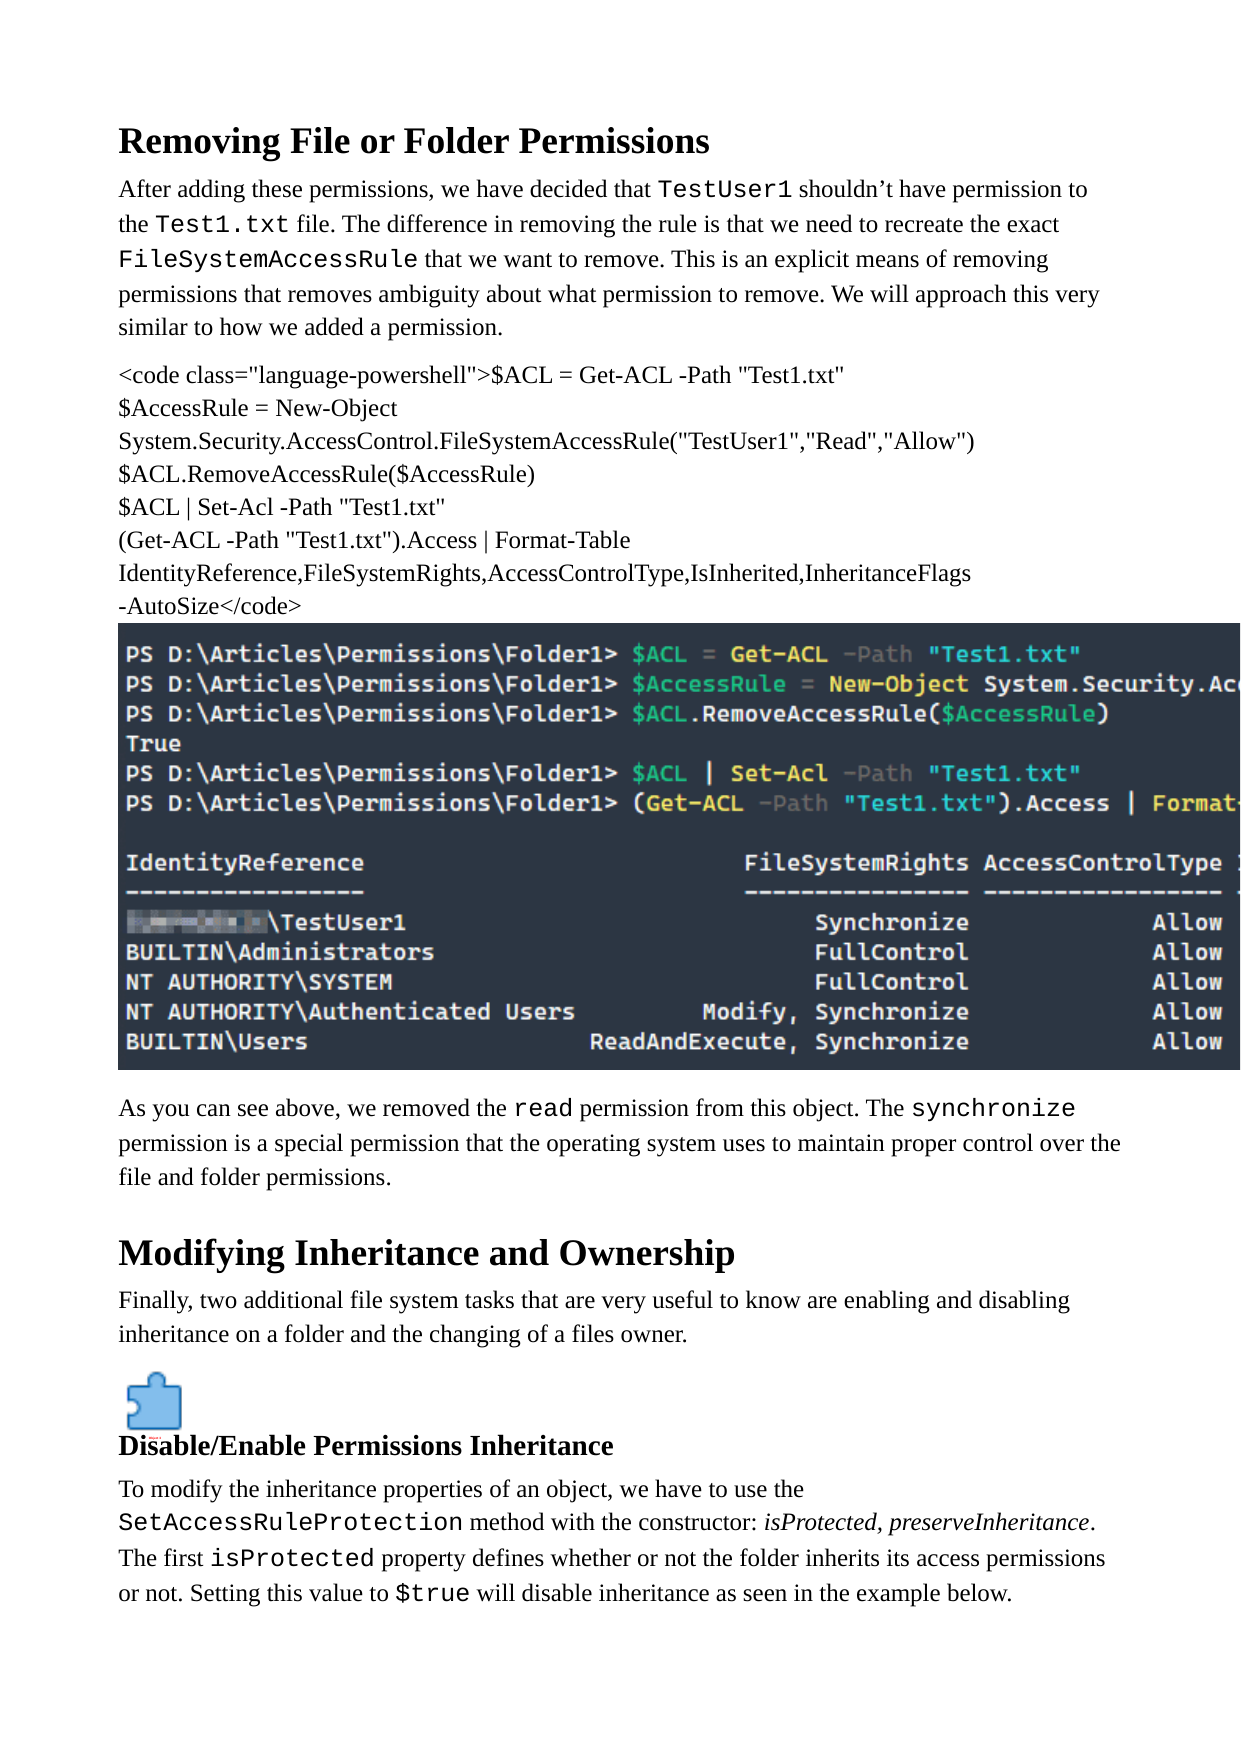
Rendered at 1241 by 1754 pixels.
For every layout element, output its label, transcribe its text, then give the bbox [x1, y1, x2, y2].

text $AccessRule = New-Object System.Security.AccessControl.FileSystemAccessRule("TestUser1","Read","Allow") [118, 393, 1122, 454]
text $ACL.RemoveAccessRule($AccessRule) [118, 459, 1122, 487]
subtitle Disable/Enable Permissions Inheritance [118, 1428, 1122, 1462]
text As you can see above, we removed the read permission from this object. The synchronize permission is a special permission that the operating system uses to maintain proper control over the file and folder permissions. [118, 1093, 1122, 1190]
text To modify the inheritance properties of an object, we have to use the SetAccessRuleProtection method with the constructor: isProtected, preserveInheritance. The first isProtected property defines whether or not the folder inherits its access permissions or not. Setting this value to $true will disable inheritance as seen in the example below. [118, 1474, 1122, 1608]
picture [118, 623, 1241, 1070]
text Finally, two additional file system tasks that are very useful to know are enabling and disabling inheritance on a folder and the changing of a files owner. [118, 1286, 1122, 1347]
text (Get-ACL -Path "Test1.txt").Access | Format-Table IdentityReference,FileSystemRights,AccessControlType,IsInherited,InheritanceFlags -AutoSize</code> [118, 525, 1122, 619]
text ​<code class="language-powershell">$ACL = Get-ACL -Path "Test1.txt" [118, 360, 1122, 388]
subtitle Modifying Inheritance and Ownership [118, 1230, 1122, 1273]
text $ACL | Set-Acl -Path "Test1.txt" [118, 492, 1122, 521]
text After adding these permissions, we have decided that TestUser1 shouldn’t have permission to the Test1.txt file. The difference in removing the rule is that we need to recreate the exact FileSystemAccessRule that we want to remove. This is an explicit means of removing permissions that removes ambiguity about what permission to remove. We will approach this very similar to how we added a permission. [118, 174, 1122, 341]
subtitle Removing File or Folder Permissions [118, 118, 1122, 161]
